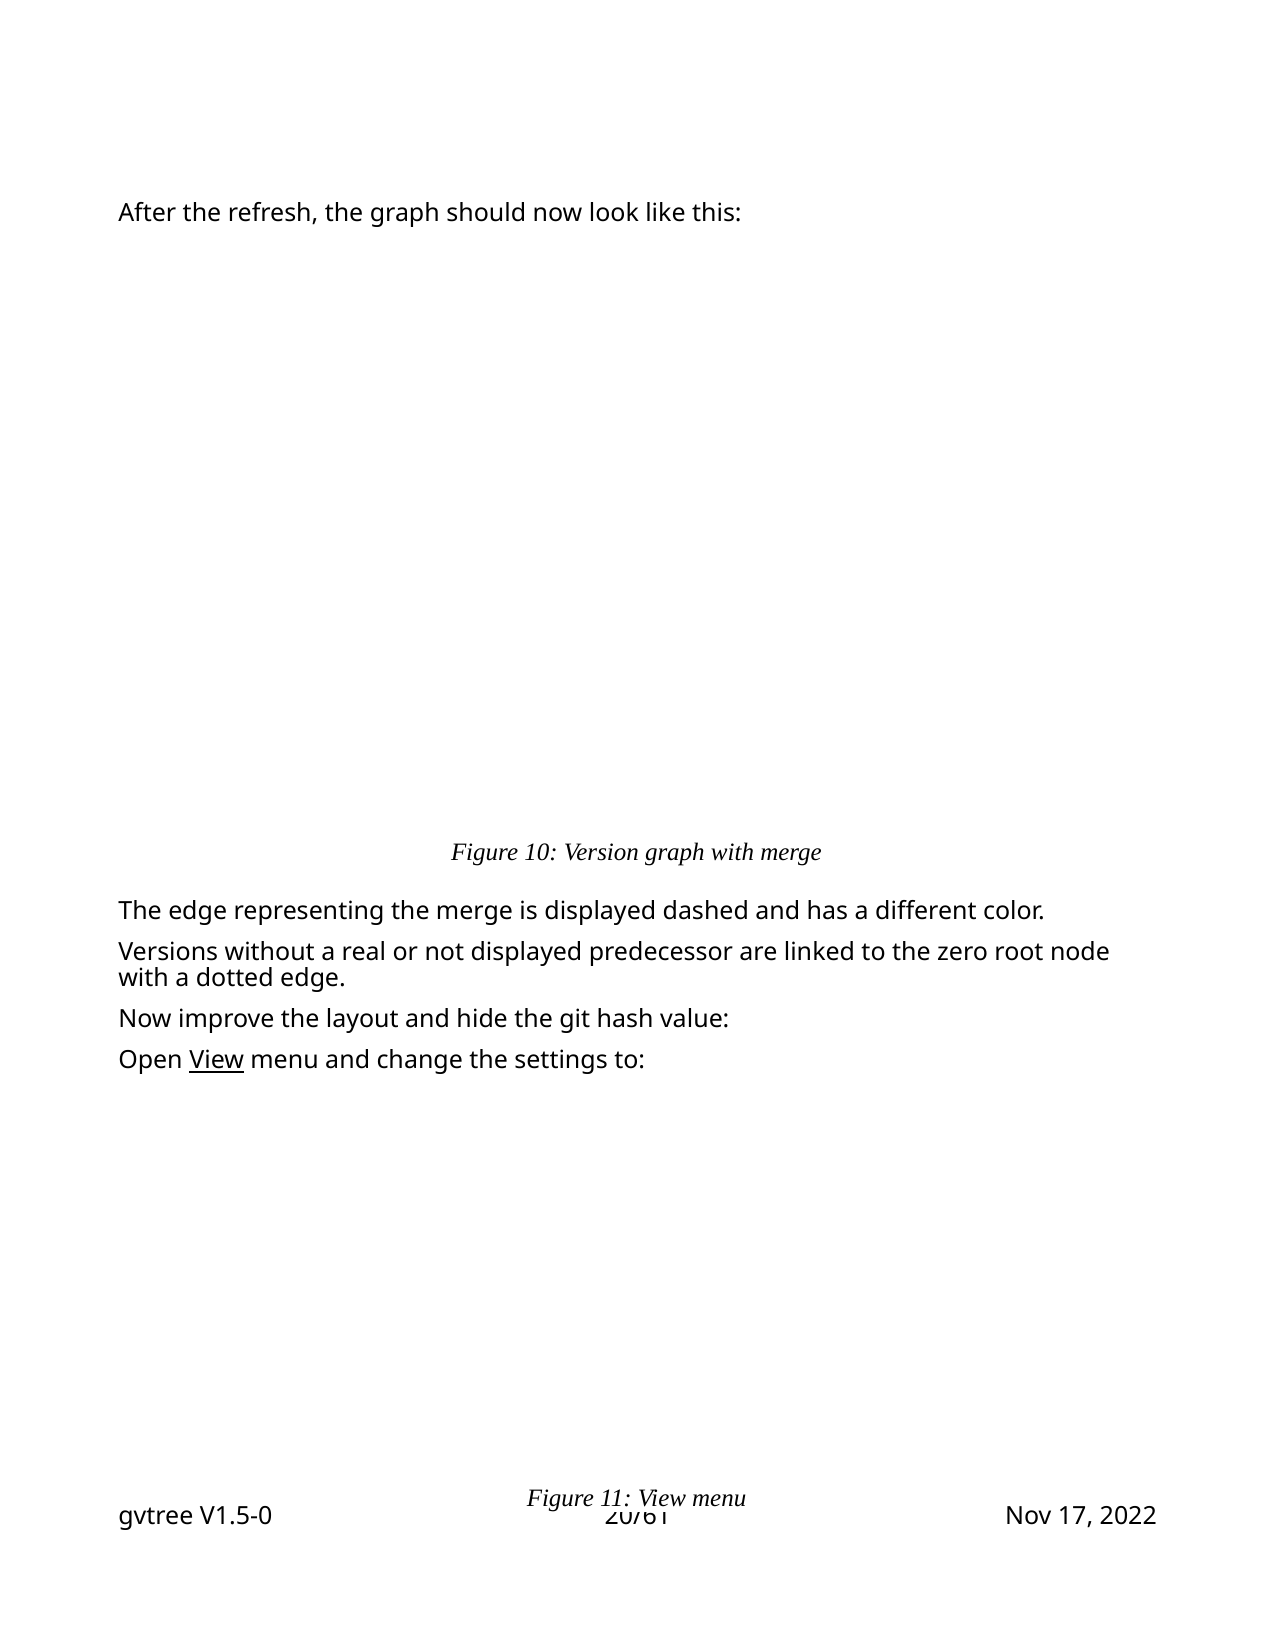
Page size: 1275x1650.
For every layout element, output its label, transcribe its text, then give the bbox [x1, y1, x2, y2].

text After the refresh, the graph should now look like this: [118, 200, 1157, 227]
text Versions without a real or not displayed predecessor are linked to the zero root node with a dotted edge. [118, 939, 1157, 992]
text Figure 11: View menu [472, 1101, 803, 1512]
text Open View menu and change the settings to: [118, 1047, 1157, 1074]
text Now improve the layout and hide the git hash value: [118, 1006, 1157, 1033]
text The edge representing the merge is displayed dashed and has a different color. [118, 898, 1157, 924]
text Figure 10: Version graph with merge [240, 254, 1035, 866]
